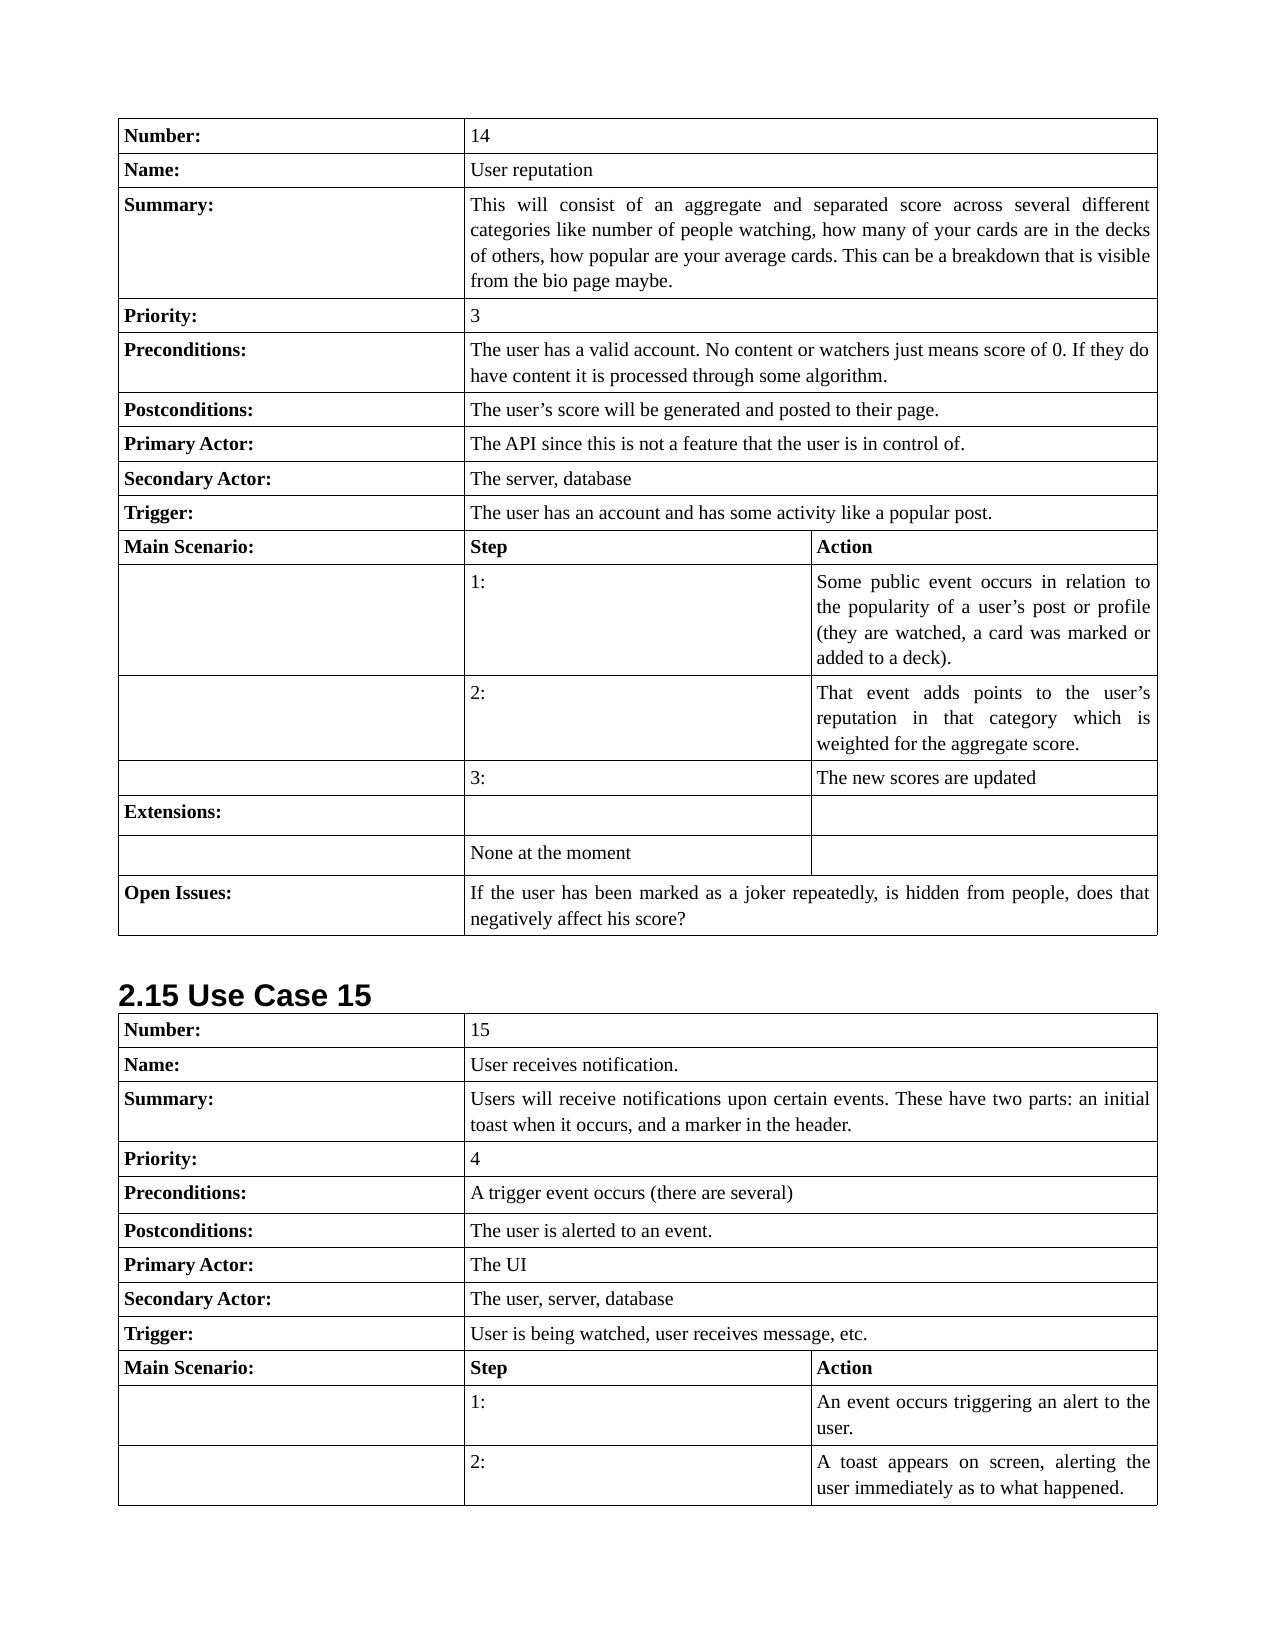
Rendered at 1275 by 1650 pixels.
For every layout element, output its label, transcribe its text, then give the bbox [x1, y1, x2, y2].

table_cell User is being watched, user receives message, etc. [465, 1317, 1157, 1350]
table_cell [119, 565, 464, 675]
table_cell The user has an account and has some activity like a popular post. [465, 496, 1157, 529]
table_cell 4 [465, 1142, 1157, 1176]
table_header Number: [119, 119, 464, 152]
table_cell 2: [465, 676, 811, 760]
table_cell Extensions: [119, 796, 464, 835]
table_header 14 [465, 119, 1157, 152]
table_header Number: [119, 1014, 464, 1047]
table_cell Trigger: [119, 1317, 464, 1350]
table_cell Postconditions: [119, 393, 464, 426]
table_cell Priority: [119, 1142, 464, 1176]
table_cell The server, database [465, 462, 1157, 495]
table_cell 3: [465, 761, 811, 795]
table_cell [812, 796, 1157, 835]
table_cell [812, 836, 1157, 875]
table_cell [119, 1386, 464, 1444]
table_cell The new scores are updated [812, 761, 1157, 795]
table_cell Main Scenario: [119, 531, 464, 564]
table_cell Secondary Actor: [119, 462, 464, 495]
table_cell 1: [465, 565, 811, 675]
table_cell Preconditions: [119, 333, 464, 392]
table_cell Step [465, 531, 811, 564]
table_cell Open Issues: [119, 876, 464, 935]
table_cell None at the moment [465, 836, 811, 875]
table_cell Summary: [119, 1082, 464, 1141]
table_cell A trigger event occurs (there are several) [465, 1177, 1157, 1213]
table_cell Summary: [119, 188, 464, 298]
table_cell [119, 761, 464, 795]
table_cell This will consist of an aggregate and separated score across several different categories like number of people watching, how many of your cards are in the decks of others, how popular are your average cards. This can be a breakdown that is visible from the bio page maybe. [465, 188, 1157, 298]
table_cell User reputation [465, 154, 1157, 187]
table_cell Name: [119, 1048, 464, 1081]
table_cell Primary Actor: [119, 427, 464, 461]
table_cell The user has a valid account. No content or watchers just means score of 0. If they do have content it is processed through some algorithm. [465, 333, 1157, 392]
table_cell [119, 836, 464, 875]
table_cell The user’s score will be generated and posted to their page. [465, 393, 1157, 426]
table_cell The UI [465, 1248, 1157, 1282]
table_header 15 [465, 1014, 1157, 1047]
table_cell [119, 1446, 464, 1504]
table_cell 1: [465, 1386, 811, 1444]
table_cell The user, server, database [465, 1283, 1157, 1316]
table_cell Step [465, 1351, 811, 1385]
table_cell If the user has been marked as a joker repeatedly, is hidden from people, does that negatively affect his score? [465, 876, 1157, 935]
table_cell Primary Actor: [119, 1248, 464, 1282]
table_cell [119, 676, 464, 760]
table_cell Postconditions: [119, 1214, 464, 1247]
table_cell A toast appears on screen, alerting the user immediately as to what happened. [812, 1446, 1157, 1504]
table_cell 3 [465, 299, 1157, 332]
table_cell Preconditions: [119, 1177, 464, 1213]
table_cell Action [812, 1351, 1157, 1385]
text 2.15 Use Case 15 [118, 977, 1157, 1012]
table_cell Users will receive notifications upon certain events. These have two parts: an initial toast when it occurs, and a marker in the header. [465, 1082, 1157, 1141]
table_cell Trigger: [119, 496, 464, 529]
table_cell User receives notification. [465, 1048, 1157, 1081]
table_cell Secondary Actor: [119, 1283, 464, 1316]
table_cell Name: [119, 154, 464, 187]
table_cell Priority: [119, 299, 464, 332]
table_cell Main Scenario: [119, 1351, 464, 1385]
table_cell [465, 796, 811, 835]
table_cell Some public event occurs in relation to the popularity of a user’s post or profile (they are watched, a card was marked or added to a deck). [812, 565, 1157, 675]
table_cell 2: [465, 1446, 811, 1504]
table_cell The API since this is not a feature that the user is in control of. [465, 427, 1157, 461]
table_cell That event adds points to the user’s reputation in that category which is weighted for the aggregate score. [812, 676, 1157, 760]
table_cell An event occurs triggering an alert to the user. [812, 1386, 1157, 1444]
table_cell The user is alerted to an event. [465, 1214, 1157, 1247]
table_cell Action [812, 531, 1157, 564]
